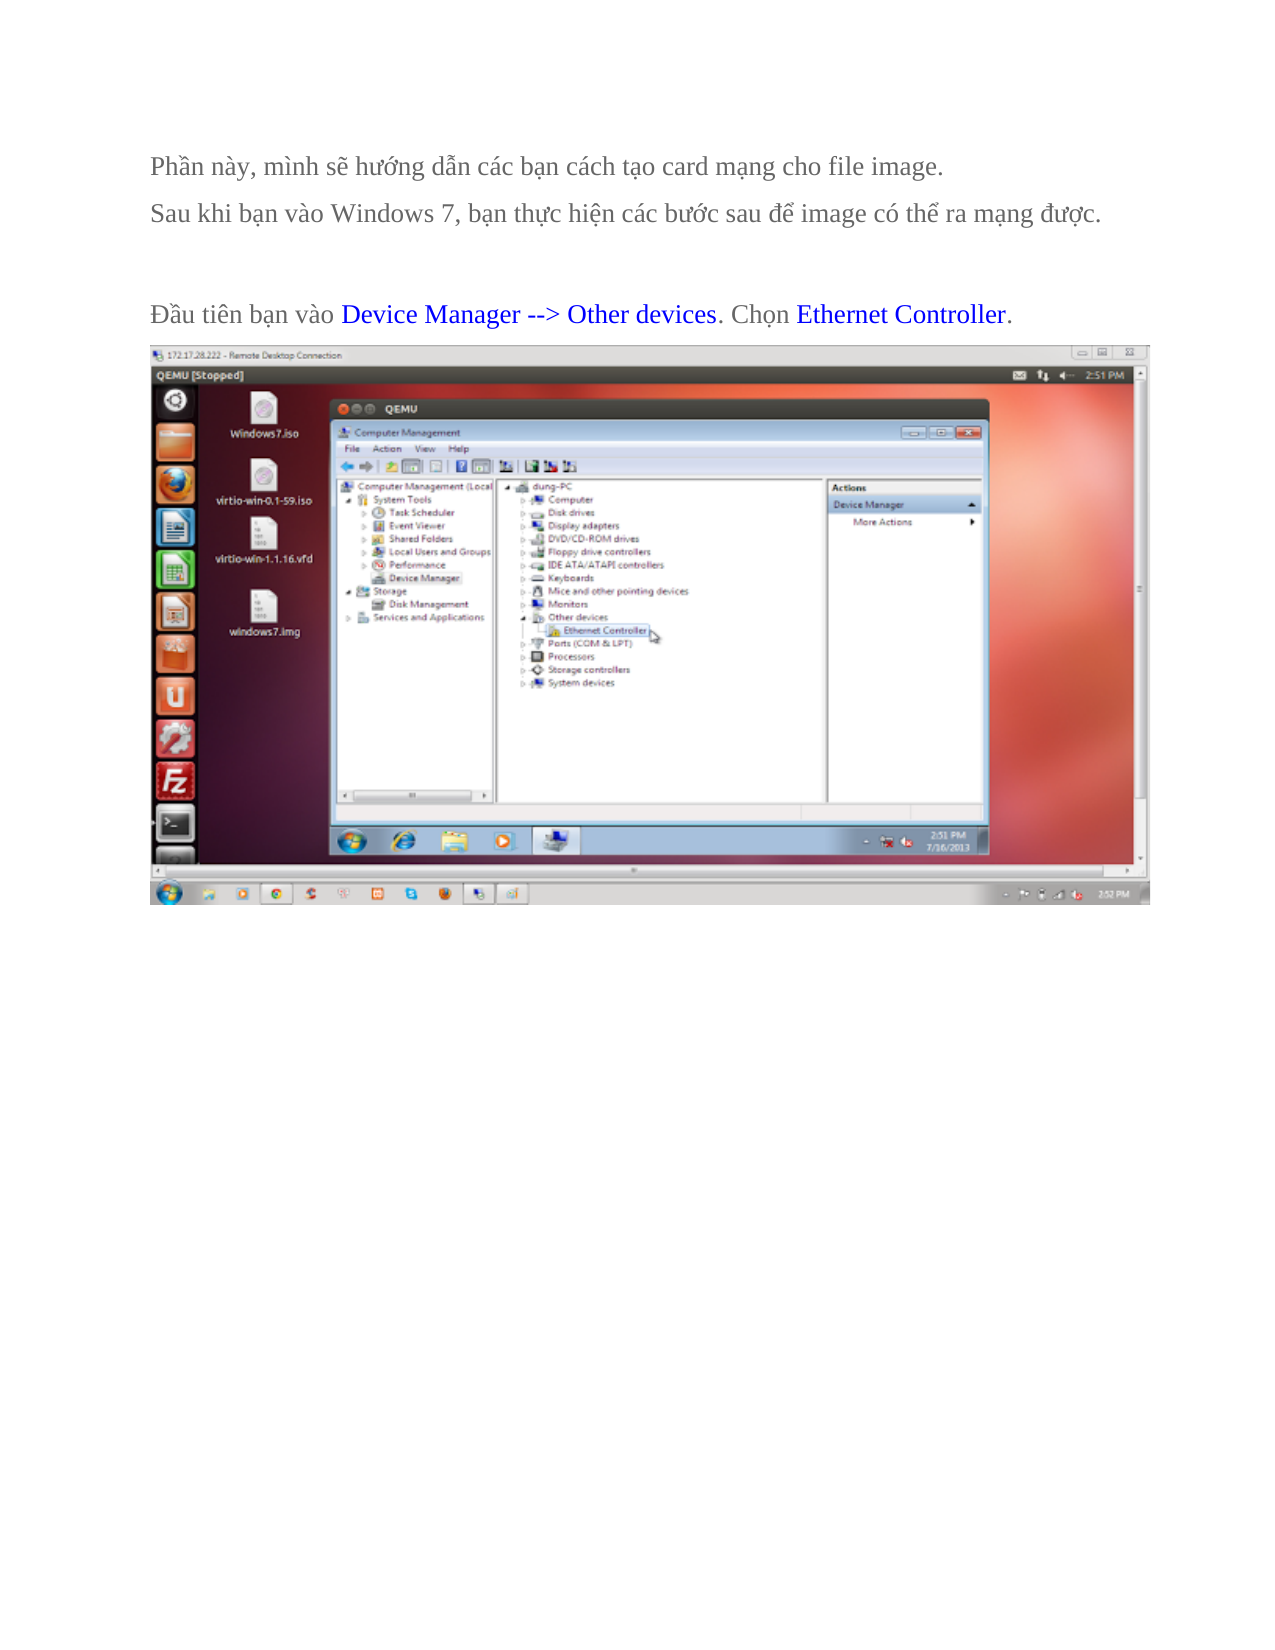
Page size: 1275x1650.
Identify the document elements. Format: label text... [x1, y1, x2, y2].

text Sau khi bạn vào Windows 7, bạn thực hiện các bước sau để image có thể ra mạng được. [150, 197, 1125, 228]
text Phần này, mình sẽ hướng dẫn các bạn cách tạo card mạng cho file image. [150, 150, 1125, 181]
text Đầu tiên bạn vào Device Manager --> Other devices. Chọn Ethernet Controller. [150, 299, 1125, 330]
